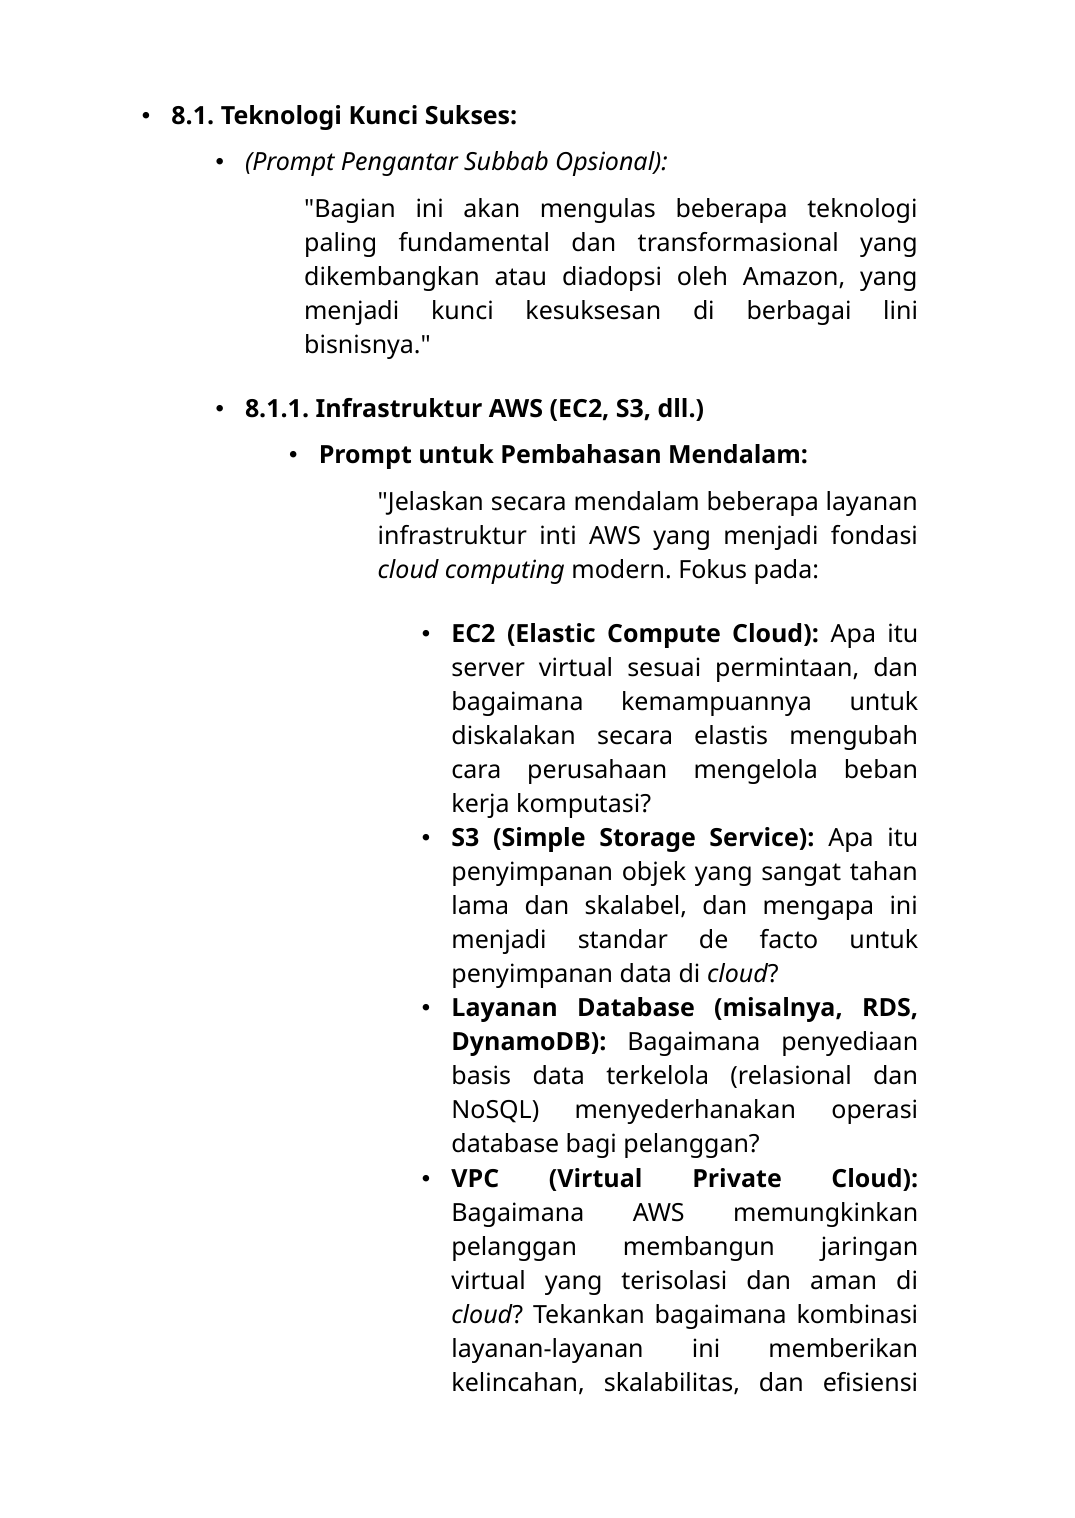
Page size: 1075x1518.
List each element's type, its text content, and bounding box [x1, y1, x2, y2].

list "Bagian ini akan mengulas beberapa teknologi paling fundamental dan transformasional yang dikembangkan atau diadopsi oleh Amazon, yang menjadi kunci kesuksesan di berbagai lini bisnisnya." [274, 191, 918, 361]
list 8.1.1. Infrastruktur AWS (EC2, S3, dll.) [215, 390, 977, 424]
list 8.1. Teknologi Kunci Sukses: [142, 97, 977, 132]
list EC2 (Elastic Compute Cloud): Apa itu server virtual sesuai permintaan, dan bagaimana kemampuannya untuk diskalakan secara elastis mengubah cara perusahaan mengelola beban kerja komputasi? [422, 615, 918, 819]
list (Prompt Pengantar Subbab Opsional): [215, 144, 977, 178]
list "Jelaskan secara mendalam beberapa layanan infrastruktur inti AWS yang menjadi fondasi cloud computing modern. Fokus pada: [348, 483, 918, 586]
list S3 (Simple Storage Service): Apa itu penyimpanan objek yang sangat tahan lama dan skalabel, dan mengapa ini menjadi standar de facto untuk penyimpanan data di cloud? [422, 819, 918, 990]
list Layanan Database (misalnya, RDS, DynamoDB): Bagaimana penyediaan basis data terkelola (relasional dan NoSQL) menyederhanakan operasi database bagi pelanggan? [422, 990, 918, 1160]
list VPC (Virtual Private Cloud): Bagaimana AWS memungkinkan pelanggan membangun jaringan virtual yang terisolasi dan aman di cloud? Tekankan bagaimana kombinasi layanan-layanan ini memberikan kelincahan, skalabilitas, dan efisiensi [422, 1160, 918, 1399]
list Prompt untuk Pembahasan Mendalam: [289, 437, 977, 471]
